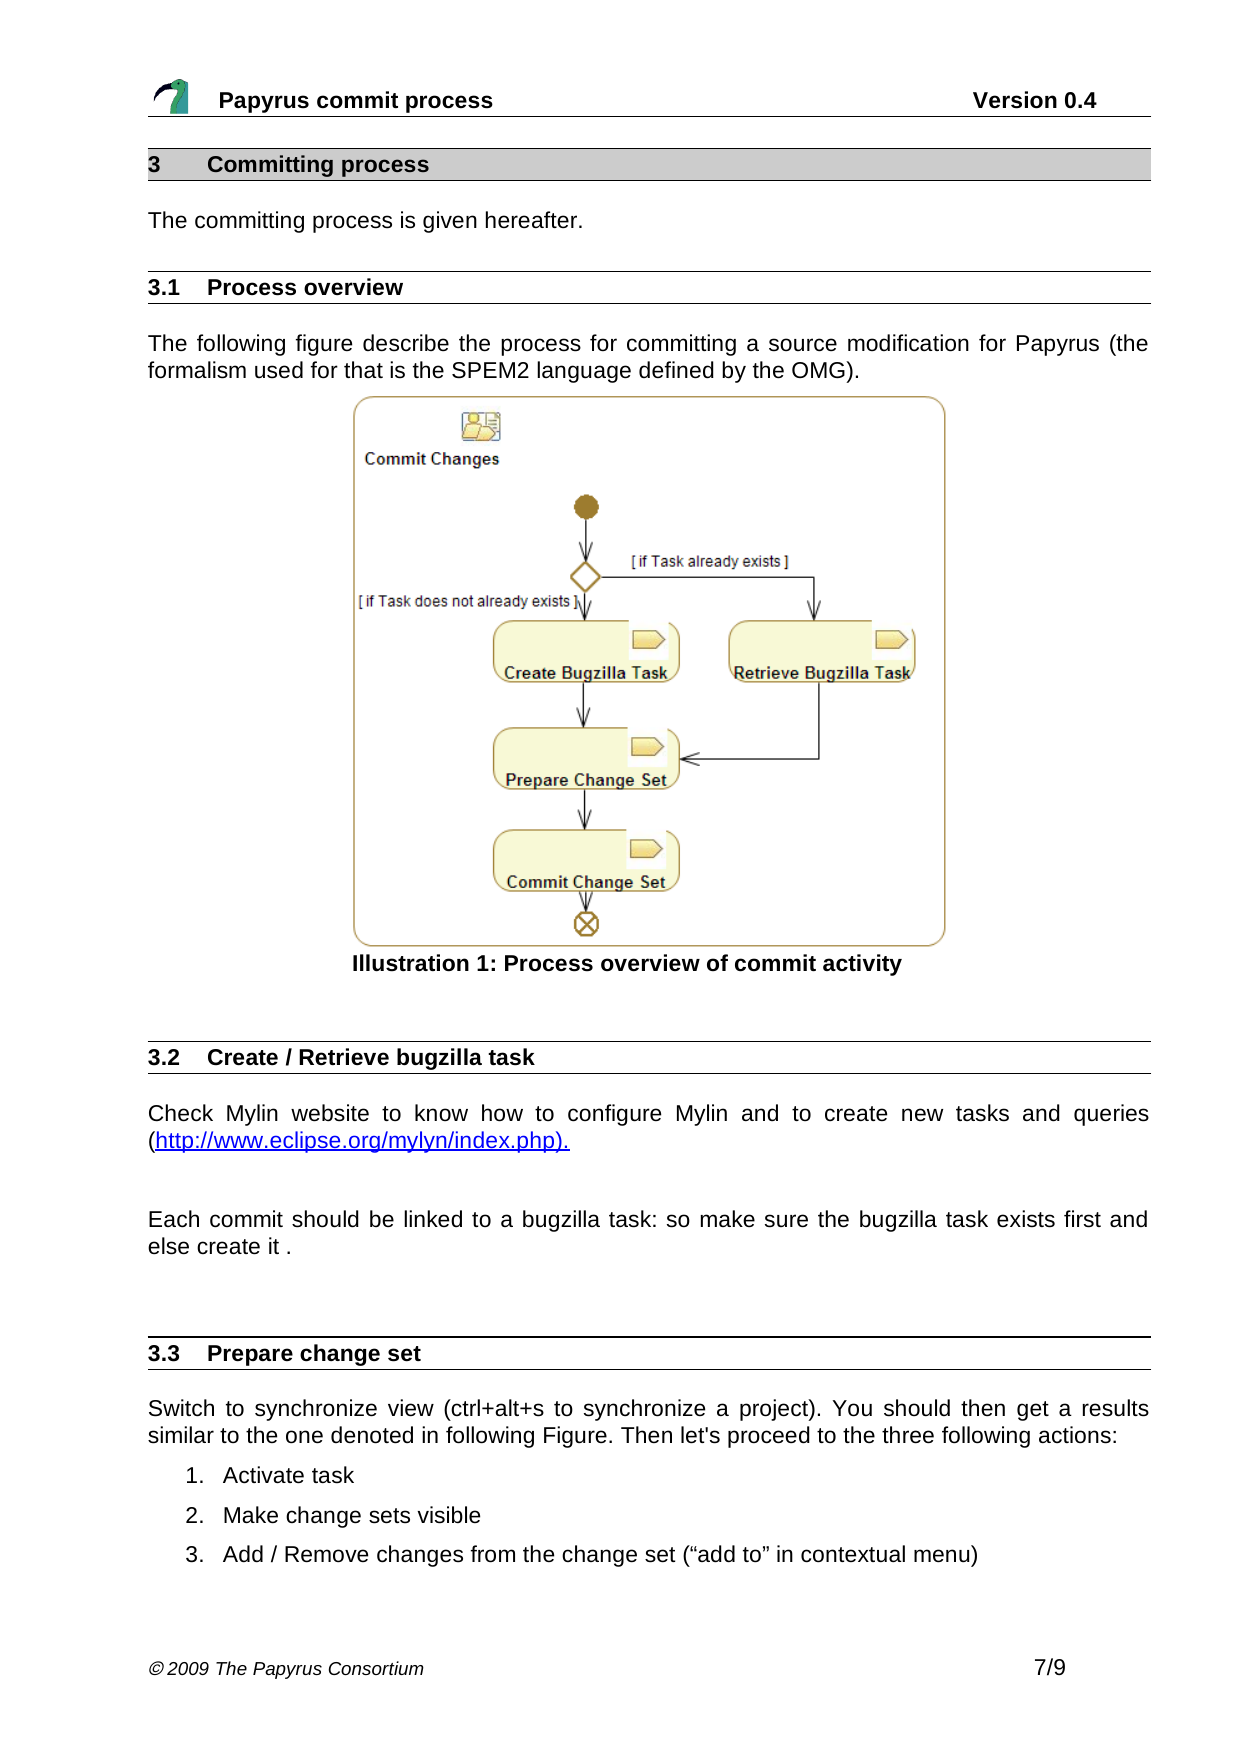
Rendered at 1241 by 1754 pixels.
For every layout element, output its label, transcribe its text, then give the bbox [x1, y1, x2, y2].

subtitle Committing process [148, 149, 1151, 180]
text The committing process is given hereafter. [148, 206, 1151, 233]
list Add / Remove changes from the change set (“add to” in contextual menu) [185, 1541, 1151, 1568]
text Each commit should be linked to a bugzilla task: so make sure the bugzilla task exists first and else create it . [148, 1205, 1151, 1259]
picture [351, 395, 948, 949]
text The following figure describe the process for committing a source modification for Papyrus (the formalism used for that is the SPEM2 language defined by the OMG). [148, 329, 1151, 383]
list Make change sets visible [185, 1501, 1151, 1528]
subtitle Process overview [148, 272, 1151, 303]
text Illustration 1: Process overview of commit activity [352, 949, 947, 976]
picture [153, 79, 189, 114]
text Check Mylin website to know how to configure Mylin and to create new tasks and queries (http://www.eclipse.org/mylyn/index.php). [148, 1099, 1151, 1153]
text Switch to synchronize view (ctrl+alt+s to synchronize a project). You should then get a results similar to the one denoted in following Figure. Then let's proceed to the three following actions: [148, 1395, 1151, 1449]
subtitle Create / Retrieve bugzilla task [148, 1042, 1151, 1073]
subtitle Prepare change set [148, 1338, 1151, 1369]
list Activate task [185, 1461, 1151, 1488]
